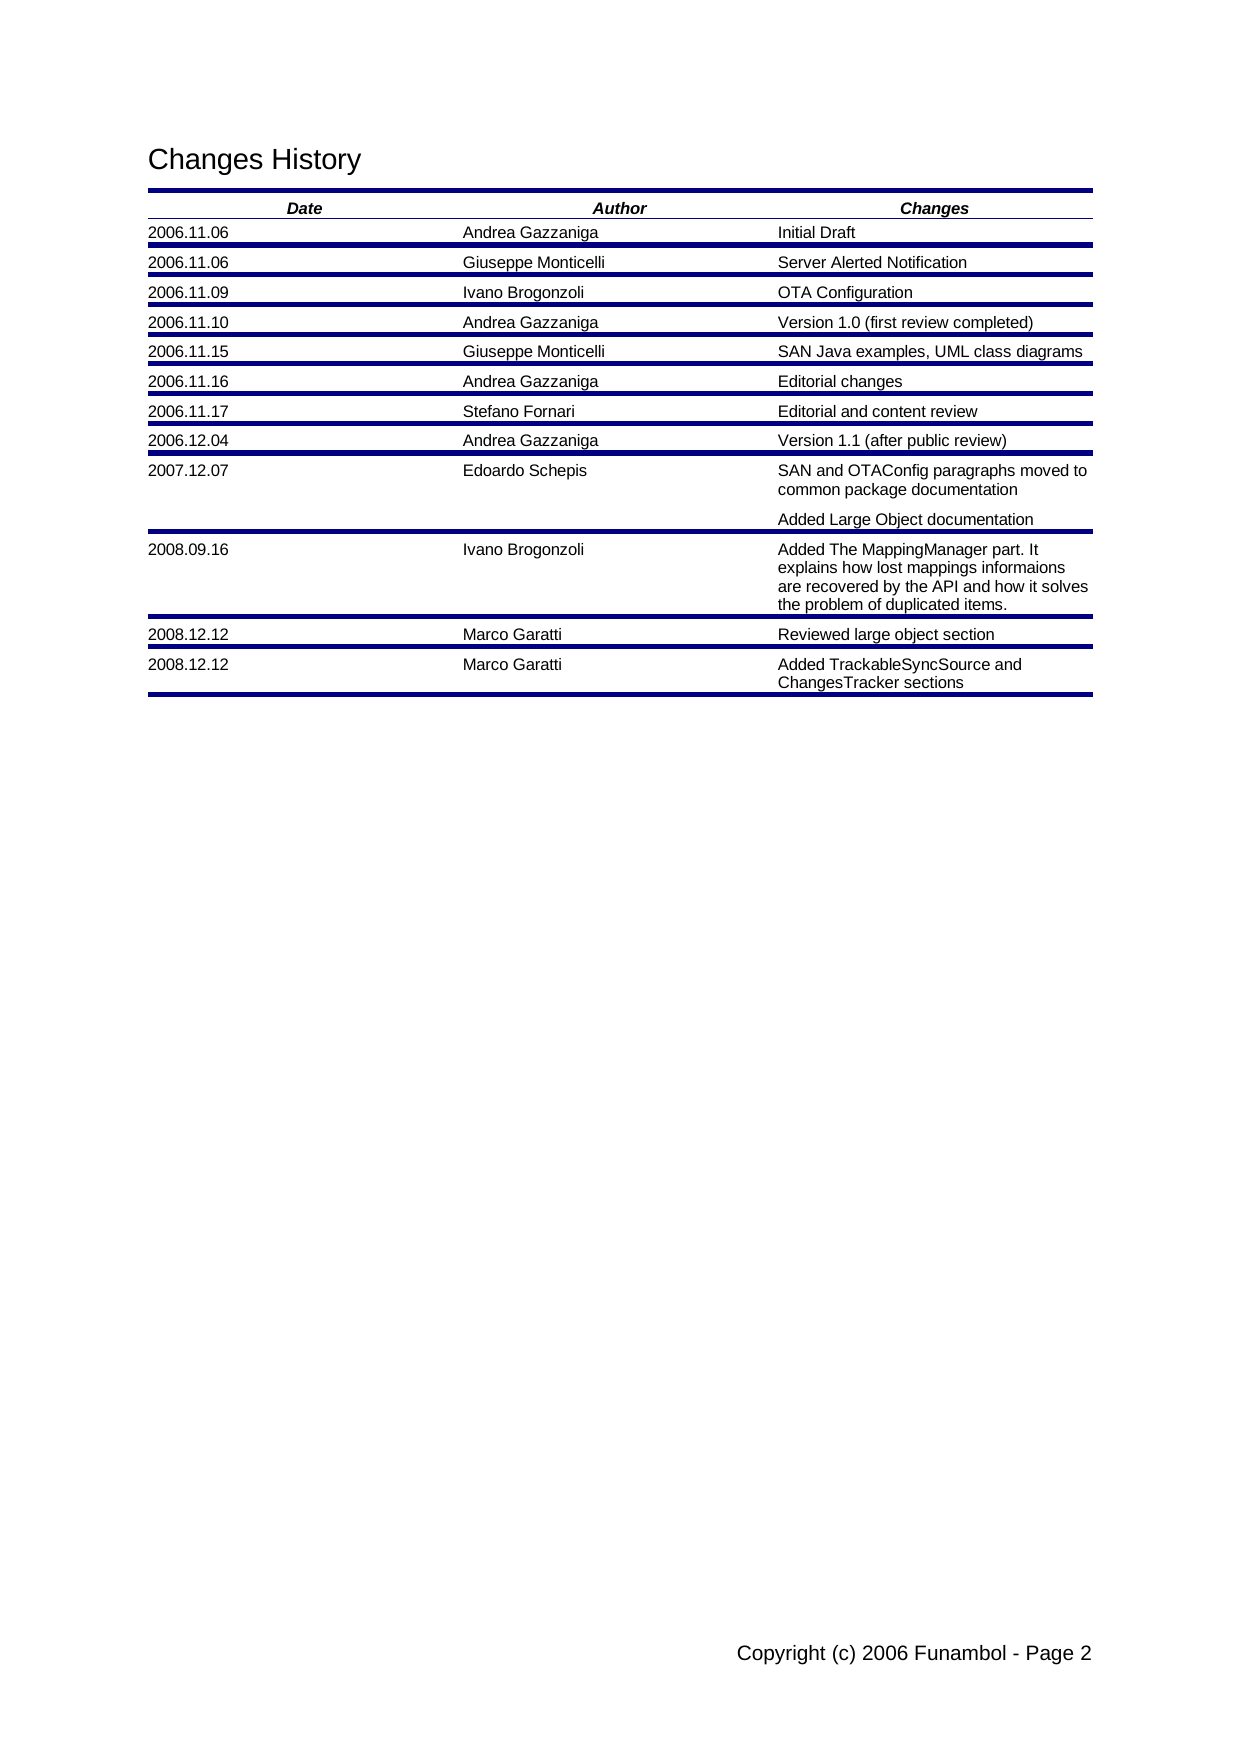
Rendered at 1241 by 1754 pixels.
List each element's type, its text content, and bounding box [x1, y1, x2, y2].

subtitle Changes History [148, 143, 1093, 176]
table_cell 2006.11.06 [148, 219, 463, 242]
table_cell Giuseppe Monticelli [463, 337, 778, 361]
table_cell 2008.12.12 [148, 620, 463, 644]
table_cell 2006.11.17 [148, 396, 463, 421]
table_cell Marco Garatti [463, 620, 778, 644]
table_cell 2008.09.16 [148, 534, 463, 614]
table_cell Giuseppe Monticelli [463, 248, 778, 272]
table_cell Marco Garatti [463, 649, 778, 692]
table_cell 2007.12.07 [148, 456, 463, 529]
table_cell 2006.11.06 [148, 248, 463, 272]
table_cell SAN Java examples, UML class diagrams [778, 337, 1093, 361]
table_cell Editorial changes [778, 366, 1093, 391]
table_cell Andrea Gazzaniga [463, 307, 778, 332]
table_cell Added The MappingManager part. It explains how lost mappings informaions are recovered by the API and how it solves the problem of duplicated items. [778, 534, 1093, 614]
table_cell 2006.11.15 [148, 337, 463, 361]
table_cell Andrea Gazzaniga [463, 219, 778, 242]
table_cell Stefano Fornari [463, 396, 778, 421]
table_cell Ivano Brogonzoli [463, 278, 778, 302]
table_cell Version 1.1 (after public review) [778, 426, 1093, 450]
table_cell Andrea Gazzaniga [463, 426, 778, 450]
table_cell 2006.11.16 [148, 366, 463, 391]
table_cell Server Alerted Notification [778, 248, 1093, 272]
table_cell Version 1.0 (first review completed) [778, 307, 1093, 332]
table_cell 2006.11.10 [148, 307, 463, 332]
table_cell Edoardo Schepis [463, 456, 778, 529]
table_cell Initial Draft [778, 219, 1093, 242]
table_header Changes [778, 193, 1093, 218]
table_cell Reviewed large object section [778, 620, 1093, 644]
table_cell 2008.12.12 [148, 649, 463, 692]
table_cell SAN and OTAConfig paragraphs moved to common package documentation Added Large Object documentation [778, 456, 1093, 529]
table_cell Editorial and content review [778, 396, 1093, 421]
table_header Author [463, 193, 778, 218]
table_cell Added TrackableSyncSource and ChangesTracker sections [778, 649, 1093, 692]
table_cell 2006.11.09 [148, 278, 463, 302]
table_header Date [148, 193, 463, 218]
table_cell 2006.12.04 [148, 426, 463, 450]
table_cell Ivano Brogonzoli [463, 534, 778, 614]
table_cell OTA Configuration [778, 278, 1093, 302]
table_cell Andrea Gazzaniga [463, 366, 778, 391]
